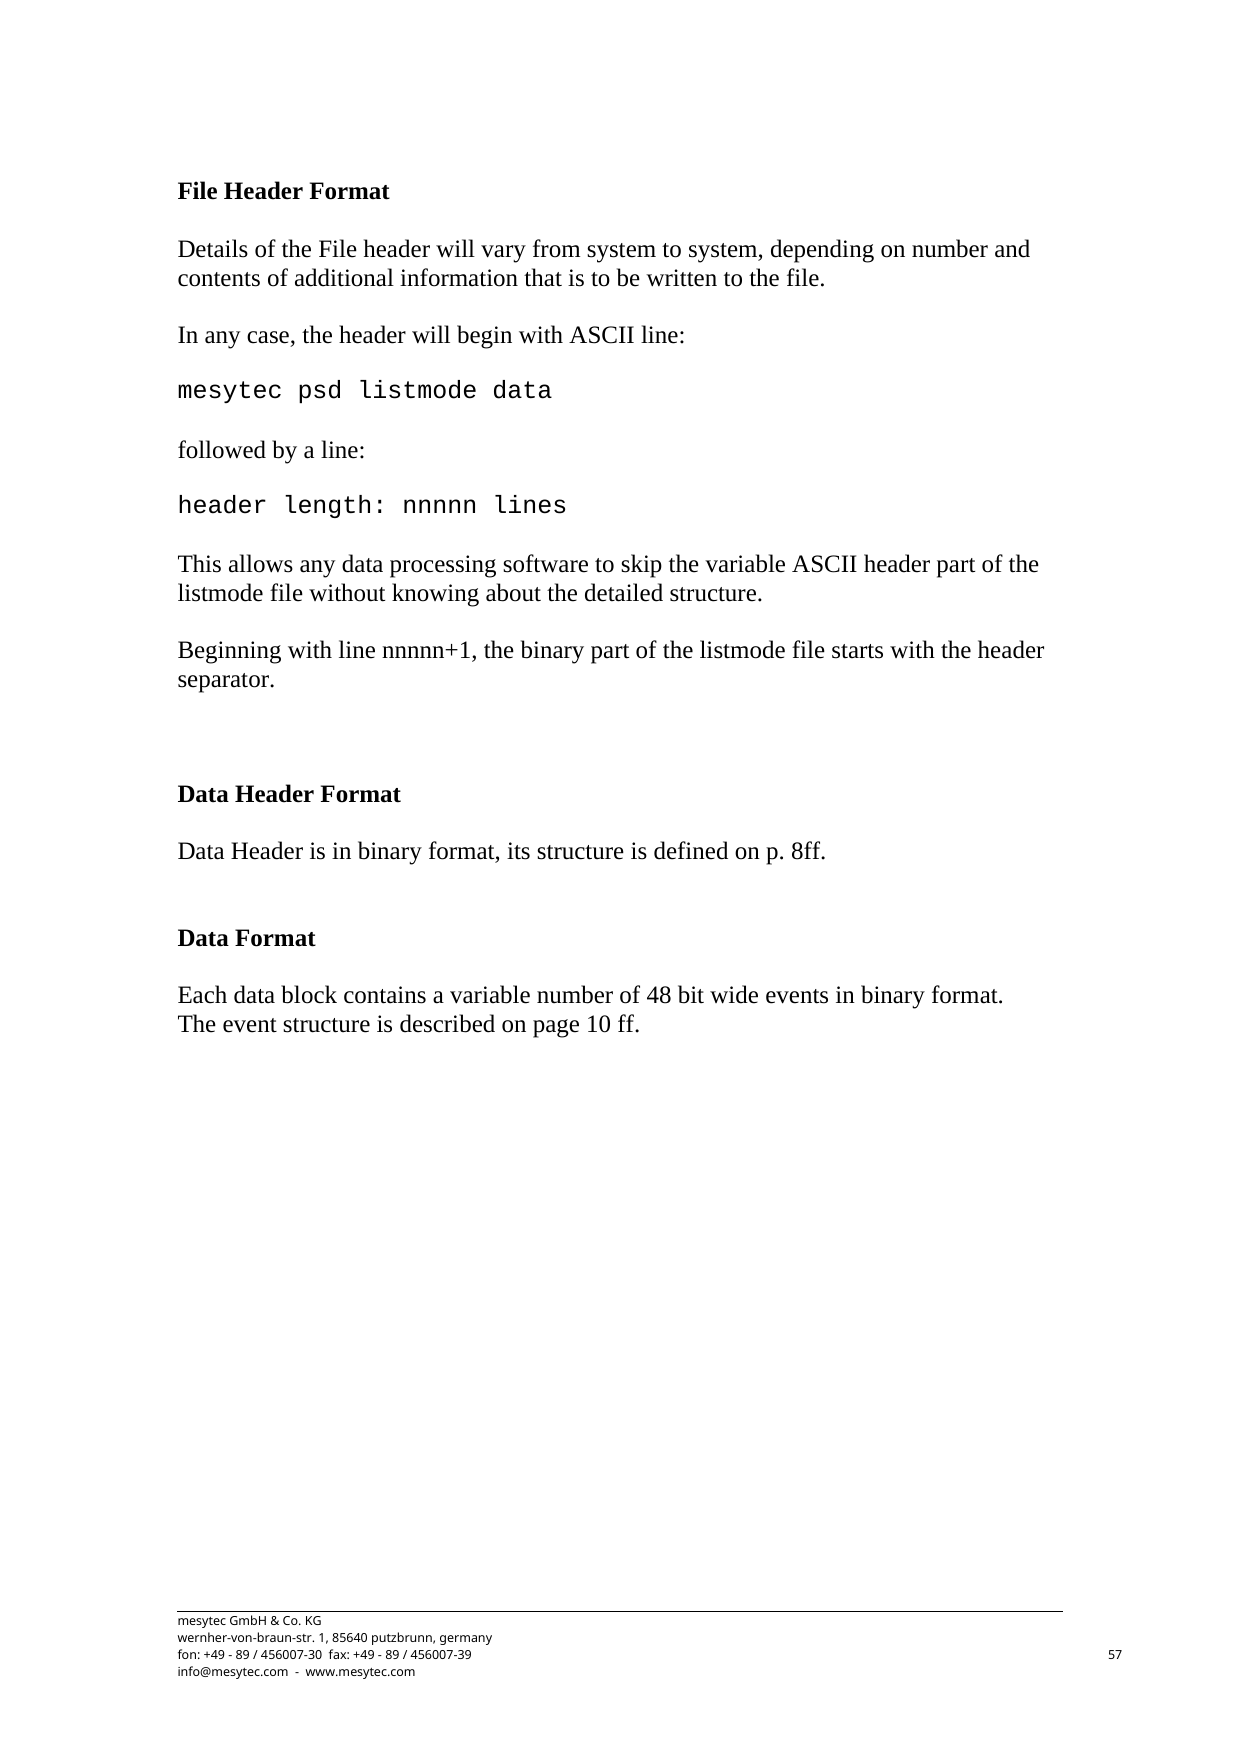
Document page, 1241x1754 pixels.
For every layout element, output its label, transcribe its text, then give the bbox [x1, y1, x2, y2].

text The event structure is described on page 10 ff. [177, 1009, 1063, 1038]
text This allows any data processing software to skip the variable ASCII header part of the listmode file without knowing about the detailed structure. [177, 549, 1063, 606]
text followed by a line: [177, 435, 1063, 463]
subtitle Data Format [177, 923, 1063, 951]
text mesytec psd listmode data [177, 378, 1063, 406]
text Each data block contains a variable number of 48 bit wide events in binary format. [177, 980, 1063, 1009]
subtitle Data Header Format [177, 779, 1063, 808]
text Data Header is in binary format, its structure is defined on p. 8ff. [177, 836, 1063, 865]
text In any case, the header will begin with ASCII line: [177, 320, 1063, 349]
text Details of the File header will vary from system to system, depending on number and contents of additional information that is to be written to the file. [177, 234, 1063, 291]
text Beginning with line nnnnn+1, the binary part of the listmode file starts with the header separator. [177, 635, 1063, 693]
text header length: nnnnn lines [177, 492, 1063, 521]
subtitle File Header Format [177, 176, 1063, 205]
